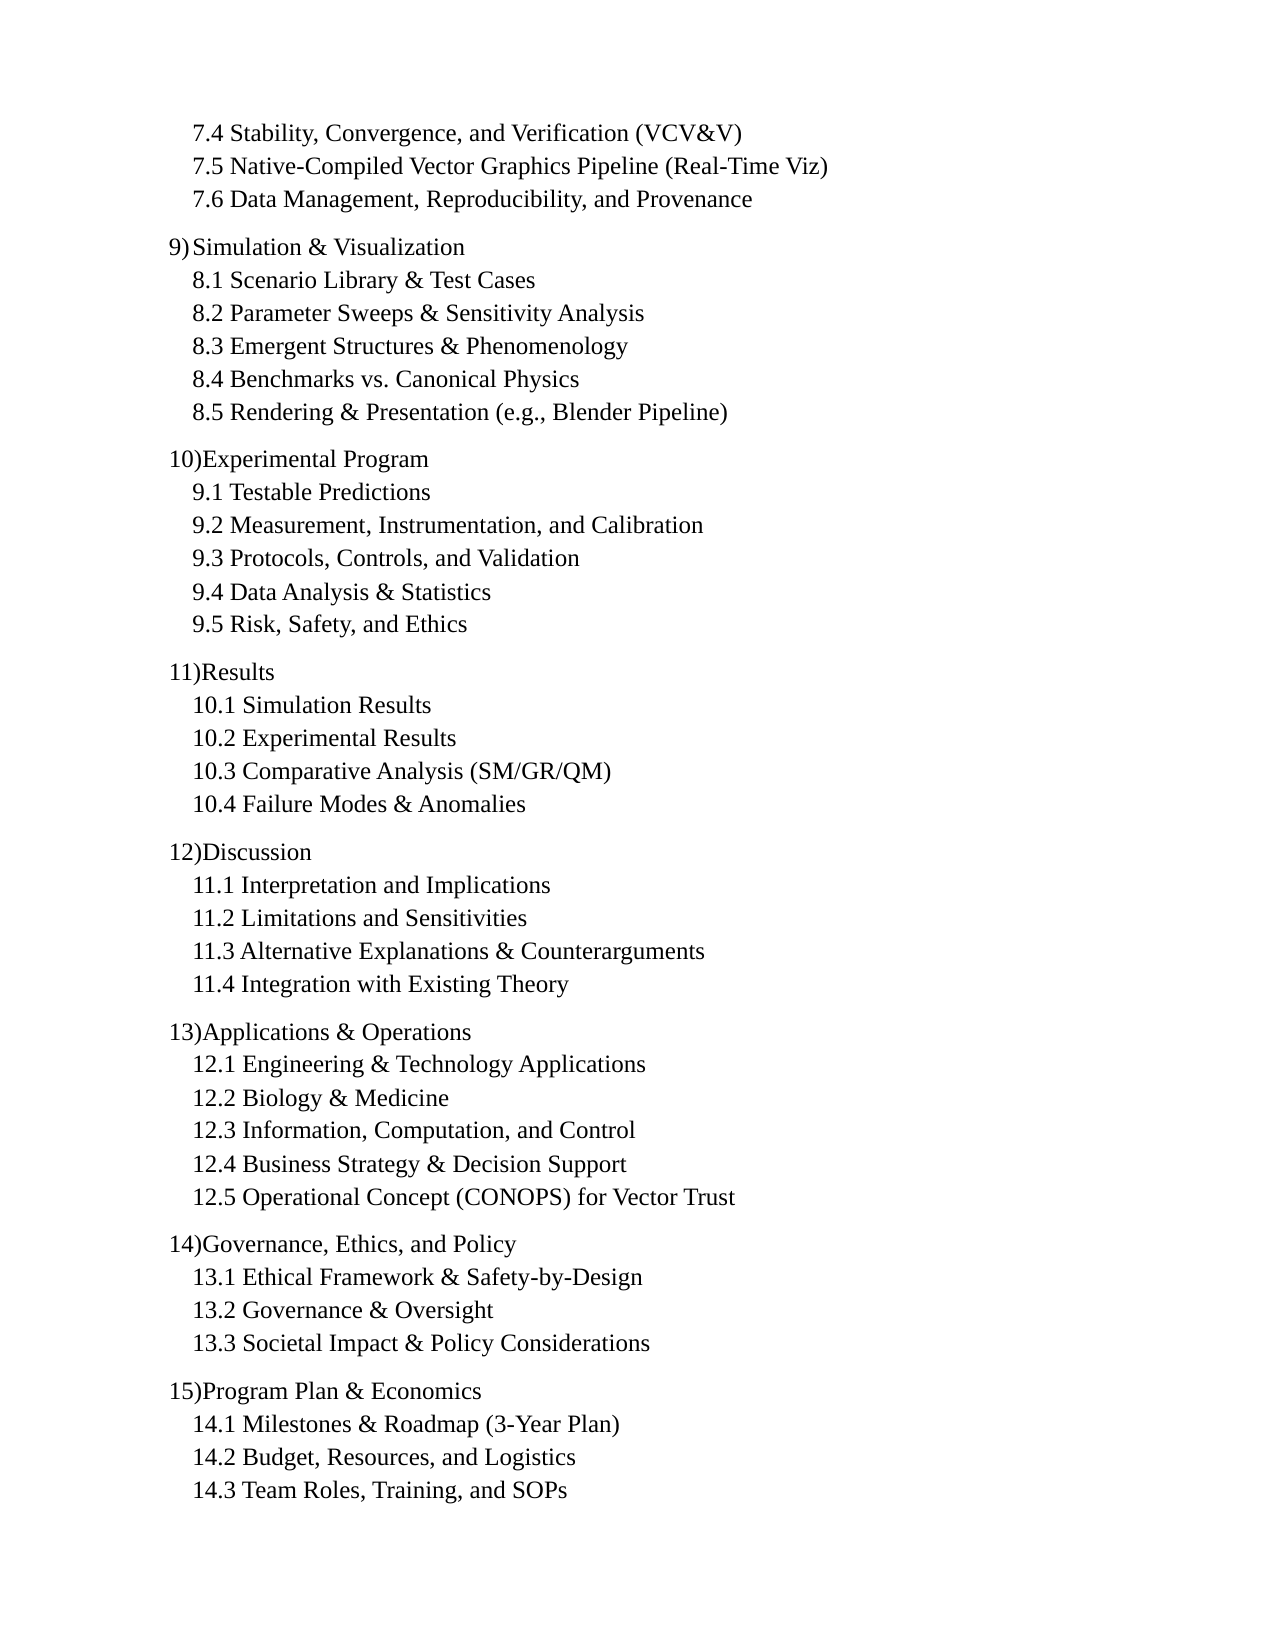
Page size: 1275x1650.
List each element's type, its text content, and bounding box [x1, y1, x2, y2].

list Governance, Ethics, and Policy 13.1 Ethical Framework & Safety‑by‑Design 13.2 Governance & Oversight 13.3 Societal Impact & Policy Considerations [162, 1229, 1157, 1357]
list Experimental Program 9.1 Testable Predictions 9.2 Measurement, Instrumentation, and Calibration 9.3 Protocols, Controls, and Validation 9.4 Data Analysis & Statistics 9.5 Risk, Safety, and Ethics [162, 444, 1157, 638]
list 7.4 Stability, Convergence, and Verification (VCV&V) 7.5 Native‑Compiled Vector Graphics Pipeline (Real‑Time Viz) 7.6 Data Management, Reproducibility, and Provenance [162, 118, 1157, 213]
list Results 10.1 Simulation Results 10.2 Experimental Results 10.3 Comparative Analysis (SM/GR/QM) 10.4 Failure Modes & Anomalies [162, 657, 1157, 818]
list Program Plan & Economics 14.1 Milestones & Roadmap (3‑Year Plan) 14.2 Budget, Resources, and Logistics 14.3 Team Roles, Training, and SOPs [162, 1376, 1157, 1504]
list Discussion 11.1 Interpretation and Implications 11.2 Limitations and Sensitivities 11.3 Alternative Explanations & Counterarguments 11.4 Integration with Existing Theory [162, 837, 1157, 998]
list Simulation & Visualization 8.1 Scenario Library & Test Cases 8.2 Parameter Sweeps & Sensitivity Analysis 8.3 Emergent Structures & Phenomenology 8.4 Benchmarks vs. Canonical Physics 8.5 Rendering & Presentation (e.g., Blender Pipeline) [162, 232, 1157, 426]
list Applications & Operations 12.1 Engineering & Technology Applications 12.2 Biology & Medicine 12.3 Information, Computation, and Control 12.4 Business Strategy & Decision Support 12.5 Operational Concept (CONOPS) for Vector Trust [162, 1017, 1157, 1210]
